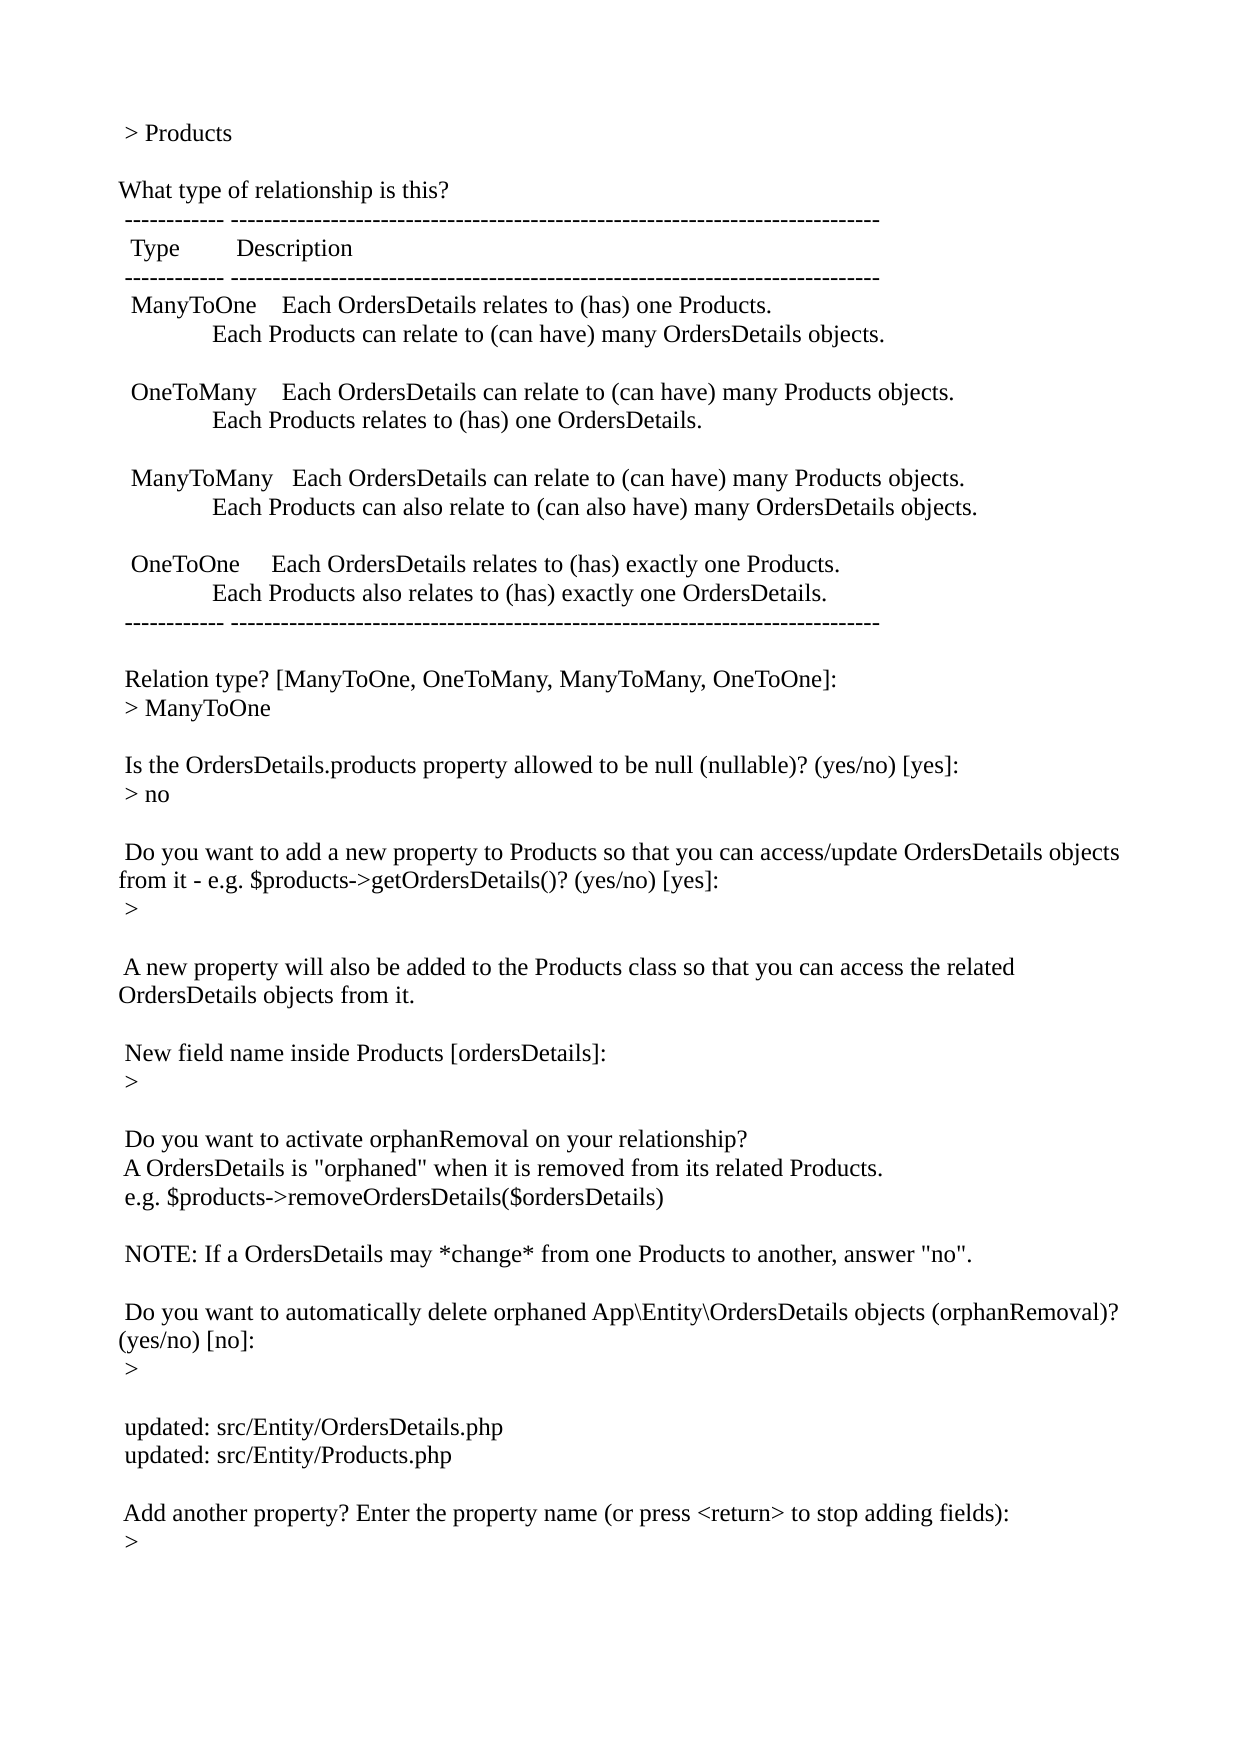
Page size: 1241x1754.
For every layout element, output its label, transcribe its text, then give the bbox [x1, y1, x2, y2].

text A OrdersDetails is "orphaned" when it is removed from its related Products. [118, 1153, 1122, 1182]
text updated: src/Entity/OrdersDetails.php [118, 1412, 1122, 1441]
text NOTE: If a OrdersDetails may *change* from one Products to another, answer "no". [118, 1239, 1122, 1268]
text Relation type? [ManyToOne, OneToMany, ManyToMany, OneToOne]: [118, 664, 1122, 693]
text ManyToOne Each OrdersDetails relates to (has) one Products. [118, 291, 1122, 319]
text > [118, 1527, 1122, 1556]
text > no [118, 779, 1122, 808]
text ManyToMany Each OrdersDetails can relate to (can have) many Products objects. [118, 463, 1122, 492]
text A new property will also be added to the Products class so that you can access the related OrdersDetails objects from it. [118, 952, 1122, 1009]
text OneToOne Each OrdersDetails relates to (has) exactly one Products. [118, 549, 1122, 578]
text Each Products also relates to (has) exactly one OrdersDetails. [118, 578, 1122, 607]
text Do you want to activate orphanRemoval on your relationship? [118, 1124, 1122, 1153]
text Each Products relates to (has) one OrdersDetails. [118, 406, 1122, 434]
text updated: src/Entity/Products.php [118, 1441, 1122, 1469]
text Do you want to add a new property to Products so that you can access/update OrdersDetails objects from it - e.g. $products->getOrdersDetails()? (yes/no) [yes]: [118, 837, 1122, 894]
text > [118, 894, 1122, 923]
text Add another property? Enter the property name (or press <return> to stop adding fields): [118, 1498, 1122, 1527]
text Is the OrdersDetails.products property allowed to be null (nullable)? (yes/no) [yes]: [118, 751, 1122, 779]
text > Products [118, 118, 1122, 147]
text Do you want to automatically delete orphaned App\Entity\OrdersDetails objects (orphanRemoval)? (yes/no) [no]: [118, 1297, 1122, 1354]
text ------------ ------------------------------------------------------------------------------ [118, 204, 1122, 233]
text OneToMany Each OrdersDetails can relate to (can have) many Products objects. [118, 377, 1122, 406]
text What type of relationship is this? [118, 176, 1122, 204]
text Each Products can also relate to (can also have) many OrdersDetails objects. [118, 492, 1122, 521]
text New field name inside Products [ordersDetails]: [118, 1038, 1122, 1067]
text Each Products can relate to (can have) many OrdersDetails objects. [118, 319, 1122, 348]
text ------------ ------------------------------------------------------------------------------ [118, 607, 1122, 636]
text ------------ ------------------------------------------------------------------------------ [118, 262, 1122, 291]
text Type Description [118, 233, 1122, 262]
text > [118, 1354, 1122, 1383]
text > [118, 1067, 1122, 1096]
text e.g. $products->removeOrdersDetails($ordersDetails) [118, 1182, 1122, 1211]
text > ManyToOne [118, 693, 1122, 722]
